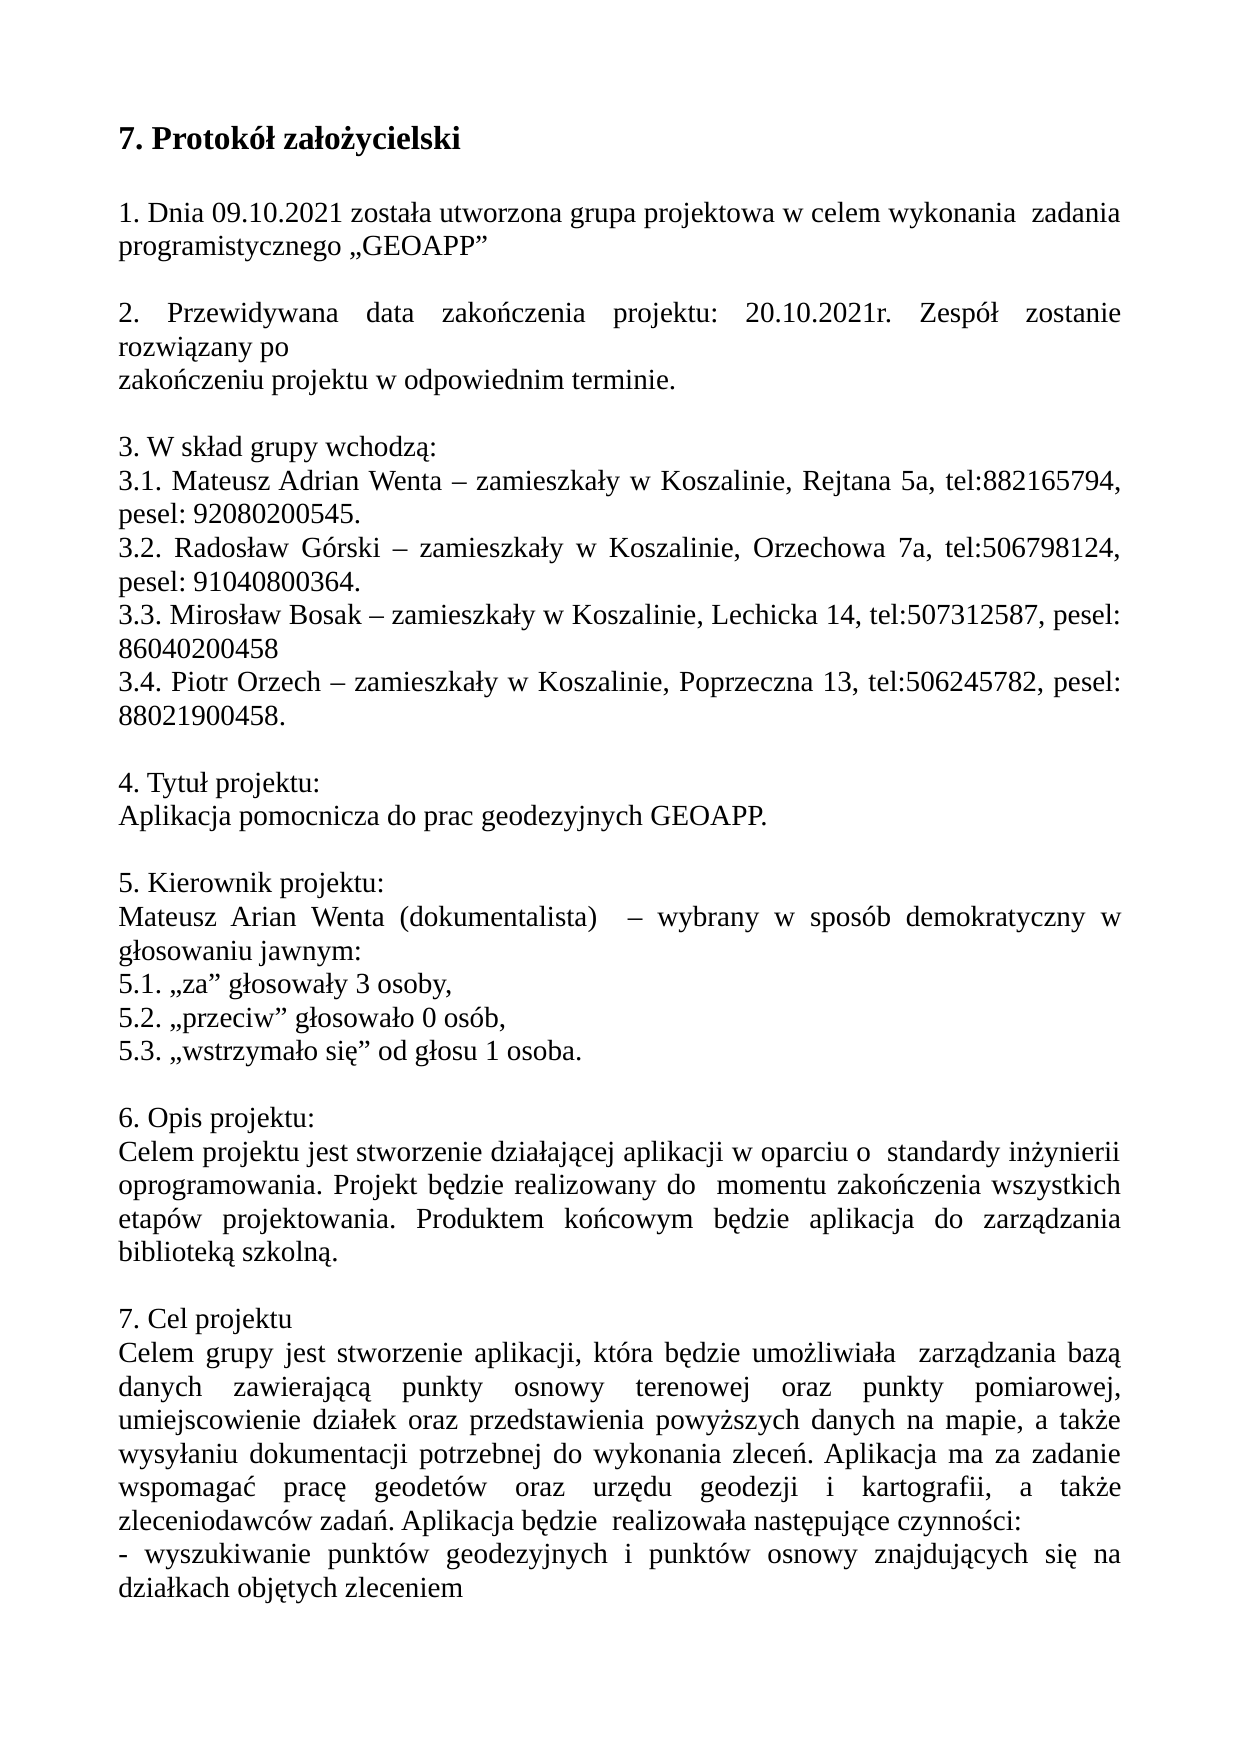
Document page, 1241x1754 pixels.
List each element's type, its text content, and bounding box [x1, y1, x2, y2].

text 3.2. Radosław Górski – zamieszkały w Koszalinie, Orzechowa 7a, tel:506798124, pesel: 91040800364. [118, 530, 1122, 597]
text 5.2. „przeciw” głosowało 0 osób, [118, 1000, 1122, 1033]
text 5. Kierownik projektu: [118, 866, 1122, 899]
text - wyszukiwanie punktów geodezyjnych i punktów osnowy znajdujących się na działkach objętych zleceniem [118, 1536, 1122, 1603]
text 5.1. „za” głosowały 3 osoby, [118, 966, 1122, 1000]
text 7. Cel projektu [118, 1302, 1122, 1335]
text 7. Protokół założycielski [118, 118, 1122, 156]
text 6. Opis projektu: [118, 1100, 1122, 1134]
text 5.3. „wstrzymało się” od głosu 1 osoba. [118, 1033, 1122, 1067]
text 4. Tytuł projektu: [118, 765, 1122, 798]
text 2. Przewidywana data zakończenia projektu: 20.10.2021r. Zespół zostanie rozwiązany po [118, 295, 1122, 362]
text 3.4. Piotr Orzech – zamieszkały w Koszalinie, Poprzeczna 13, tel:506245782, pesel: 88021900458. [118, 664, 1122, 731]
text Aplikacja pomocnicza do prac geodezyjnych GEOAPP. [118, 798, 1122, 832]
text Celem grupy jest stworzenie aplikacji, która będzie umożliwiała zarządzania bazą danych zawierającą punkty osnowy terenowej oraz punkty pomiarowej, umiejscowienie działek oraz przedstawienia powyższych danych na mapie, a także wysyłaniu dokumentacji potrzebnej do wykonania zleceń. Aplikacja ma za zadanie wspomagać pracę geodetów oraz urzędu geodezji i kartografii, a także zleceniodawców zadań. Aplikacja będzie realizowała następujące czynności: [118, 1335, 1122, 1536]
text zakończeniu projektu w odpowiednim terminie. [118, 362, 1122, 396]
text 1. Dnia 09.10.2021 została utworzona grupa projektowa w celem wykonania zadania programistycznego „GEOAPP” [118, 195, 1122, 262]
text 3.1. Mateusz Adrian Wenta – zamieszkały w Koszalinie, Rejtana 5a, tel:882165794, pesel: 92080200545. [118, 463, 1122, 530]
text 3. W skład grupy wchodzą: [118, 429, 1122, 463]
text Celem projektu jest stworzenie działającej aplikacji w oparciu o standardy inżynierii oprogramowania. Projekt będzie realizowany do momentu zakończenia wszystkich etapów projektowania. Produktem końcowym będzie aplikacja do zarządzania biblioteką szkolną. [118, 1134, 1122, 1268]
text 3.3. Mirosław Bosak – zamieszkały w Koszalinie, Lechicka 14, tel:507312587, pesel: 86040200458 [118, 597, 1122, 664]
text Mateusz Arian Wenta (dokumentalista) – wybrany w sposób demokratyczny w głosowaniu jawnym: [118, 899, 1122, 966]
